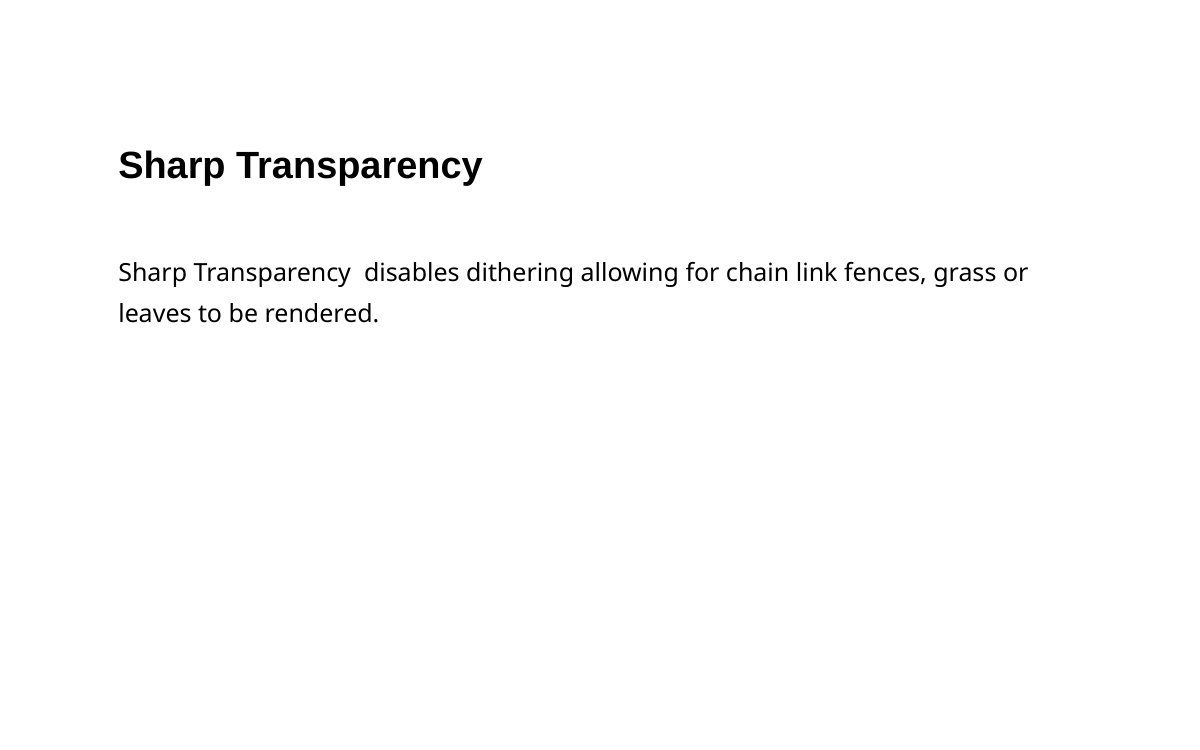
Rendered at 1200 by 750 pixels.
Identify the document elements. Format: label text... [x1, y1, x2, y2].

subtitle Sharp Transparency [118, 143, 1082, 187]
text Sharp Transparency disables dithering allowing for chain link fences, grass or leaves to be rendered. [118, 255, 1082, 329]
